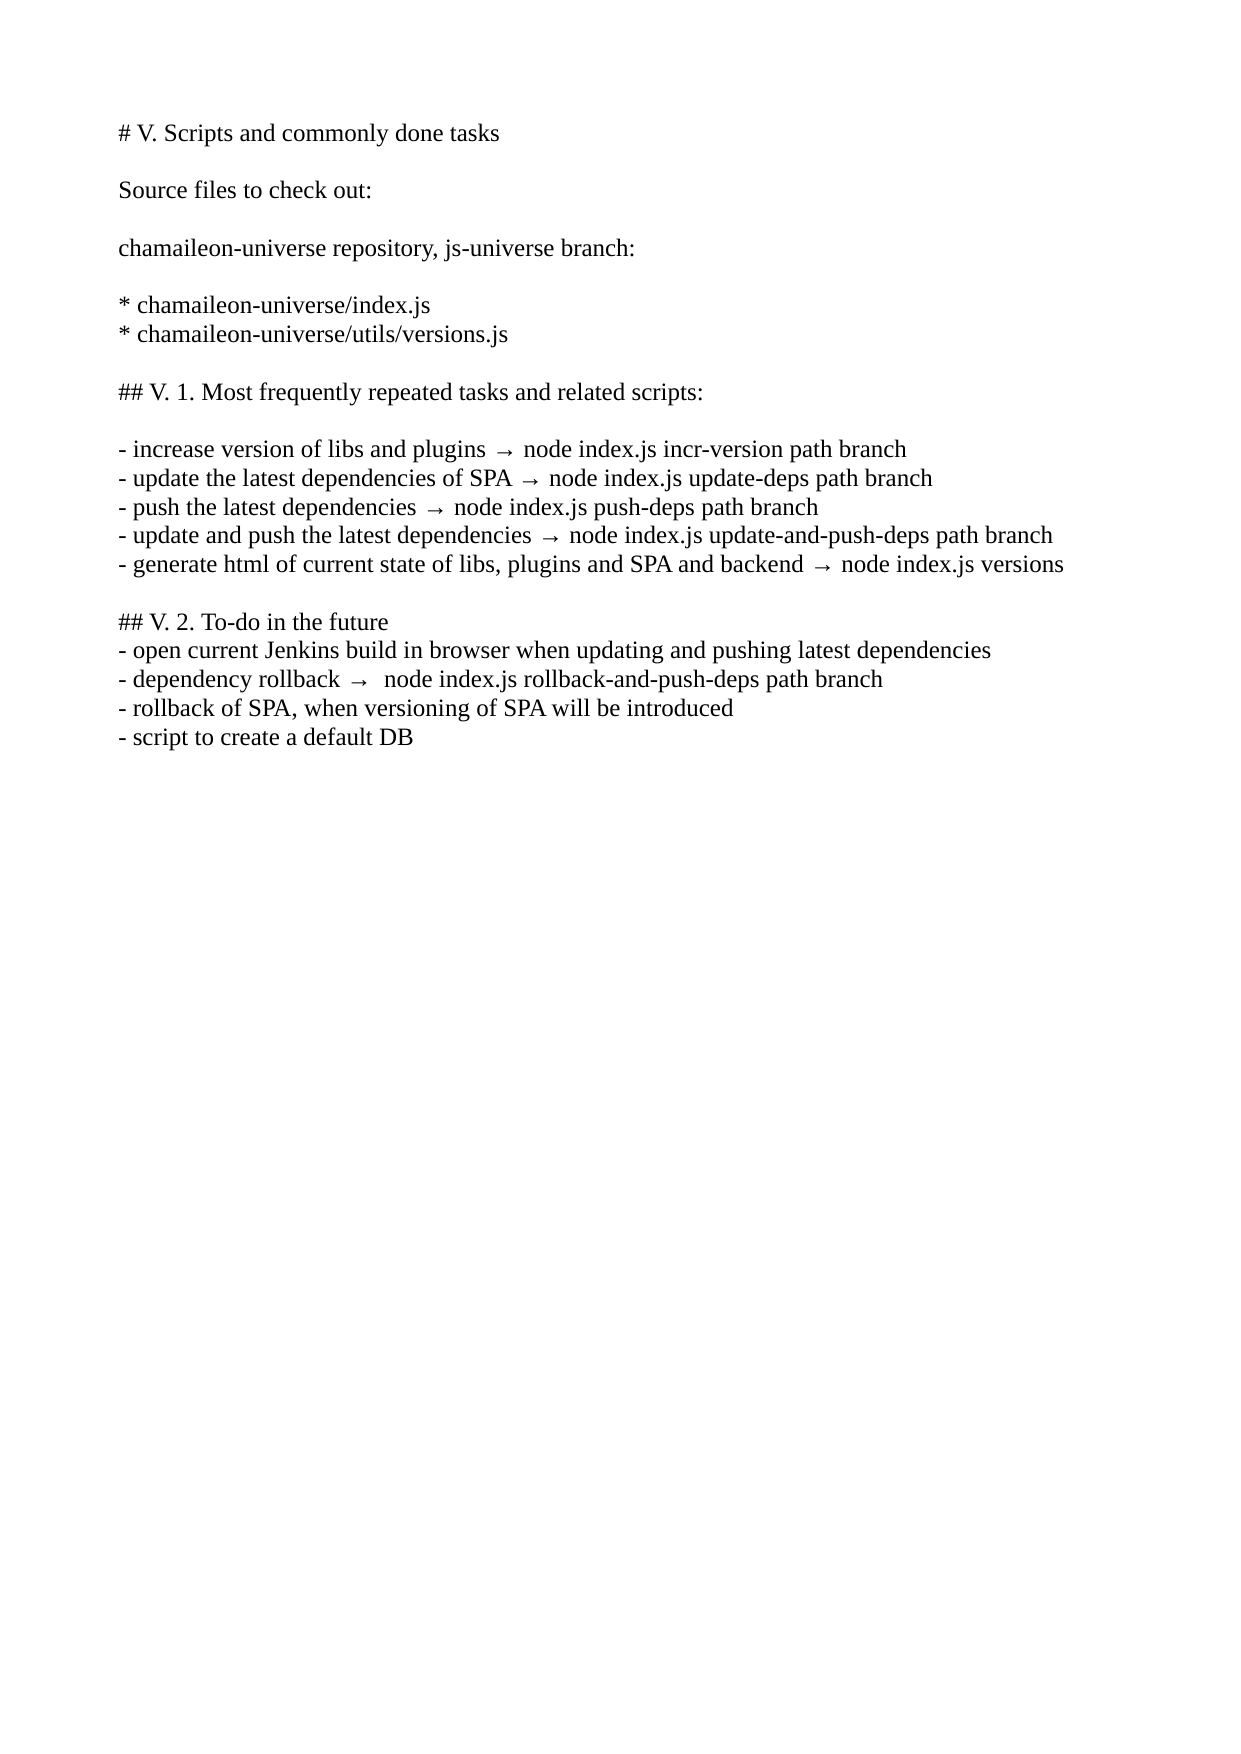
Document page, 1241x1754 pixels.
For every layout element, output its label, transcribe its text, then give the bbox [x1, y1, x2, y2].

text - update and push the latest dependencies → node index.js update-and-push-deps path branch [118, 521, 1122, 549]
text * chamaileon-universe/utils/versions.js [118, 319, 1122, 348]
text - dependency rollback → node index.js rollback-and-push-deps path branch [118, 664, 1122, 693]
text - rollback of SPA, when versioning of SPA will be introduced [118, 693, 1122, 722]
text chamaileon-universe repository, js-universe branch: [118, 233, 1122, 262]
text - generate html of current state of libs, plugins and SPA and backend → node index.js versions [118, 549, 1122, 578]
text - increase version of libs and plugins → node index.js incr-version path branch [118, 434, 1122, 463]
text * chamaileon-universe/index.js [118, 291, 1122, 319]
text - push the latest dependencies → node index.js push-deps path branch [118, 492, 1122, 521]
text - open current Jenkins build in browser when updating and pushing latest dependencies [118, 636, 1122, 664]
text # V. Scripts and commonly done tasks [118, 118, 1122, 147]
text - update the latest dependencies of SPA → node index.js update-deps path branch [118, 463, 1122, 492]
text - script to create a default DB [118, 722, 1122, 751]
text ## V. 2. To-do in the future [118, 607, 1122, 636]
text Source files to check out: [118, 176, 1122, 204]
text ## V. 1. Most frequently repeated tasks and related scripts: [118, 377, 1122, 406]
